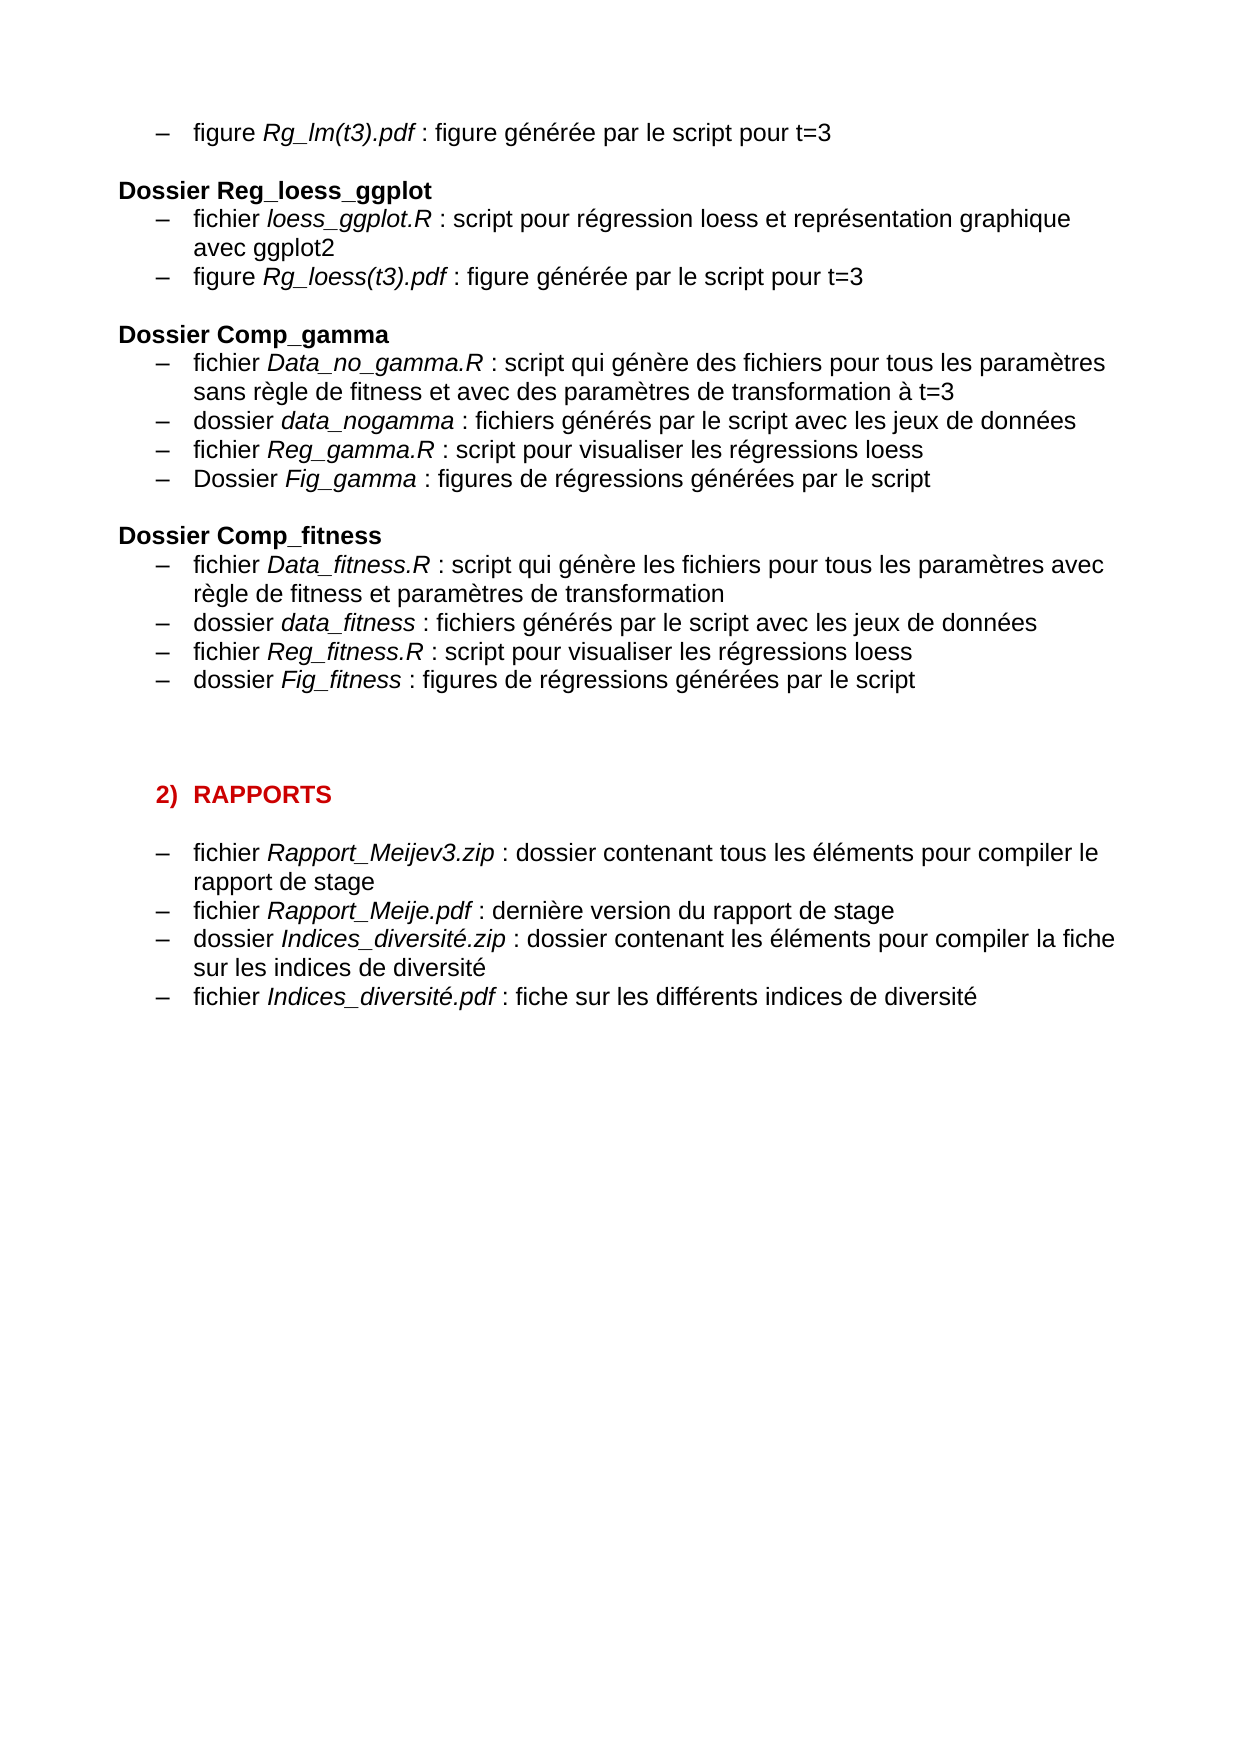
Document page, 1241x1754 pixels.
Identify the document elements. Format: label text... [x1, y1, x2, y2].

list fichier Rapport_Meije.pdf : dernière version du rapport de stage [156, 896, 1122, 924]
list Dossier Fig_gamma : figures de régressions générées par le script [156, 464, 1122, 493]
list fichier Rapport_Meijev3.zip : dossier contenant tous les éléments pour compiler le rapport de stage [156, 838, 1122, 896]
list fichier Reg_gamma.R : script pour visualiser les régressions loess [156, 435, 1122, 464]
list RAPPORTS [156, 781, 1122, 809]
list dossier Indices_diversité.zip : dossier contenant les éléments pour compiler la fiche sur les indices de diversité [156, 924, 1122, 982]
list figure Rg_loess(t3).pdf : figure générée par le script pour t=3 [156, 262, 1122, 291]
text Dossier Comp_gamma [118, 320, 1122, 348]
list fichier Data_no_gamma.R : script qui génère des fichiers pour tous les paramètres sans règle de fitness et avec des paramètres de transformation à t=3 [156, 348, 1122, 406]
list dossier Fig_fitness : figures de régressions générées par le script [156, 665, 1122, 694]
list fichier Data_fitness.R : script qui génère les fichiers pour tous les paramètres avec règle de fitness et paramètres de transformation [156, 550, 1122, 608]
text Dossier Reg_loess_ggplot [118, 176, 1122, 204]
list fichier loess_ggplot.R : script pour régression loess et représentation graphique avec ggplot2 [156, 204, 1122, 262]
text Dossier Comp_fitness [118, 521, 1122, 550]
list dossier data_nogamma : fichiers générés par le script avec les jeux de données [156, 406, 1122, 435]
list figure Rg_lm(t3).pdf : figure générée par le script pour t=3 [156, 118, 1122, 147]
list fichier Indices_diversité.pdf : fiche sur les différents indices de diversité [156, 982, 1122, 1011]
list fichier Reg_fitness.R : script pour visualiser les régressions loess [156, 637, 1122, 665]
list dossier data_fitness : fichiers générés par le script avec les jeux de données [156, 608, 1122, 637]
